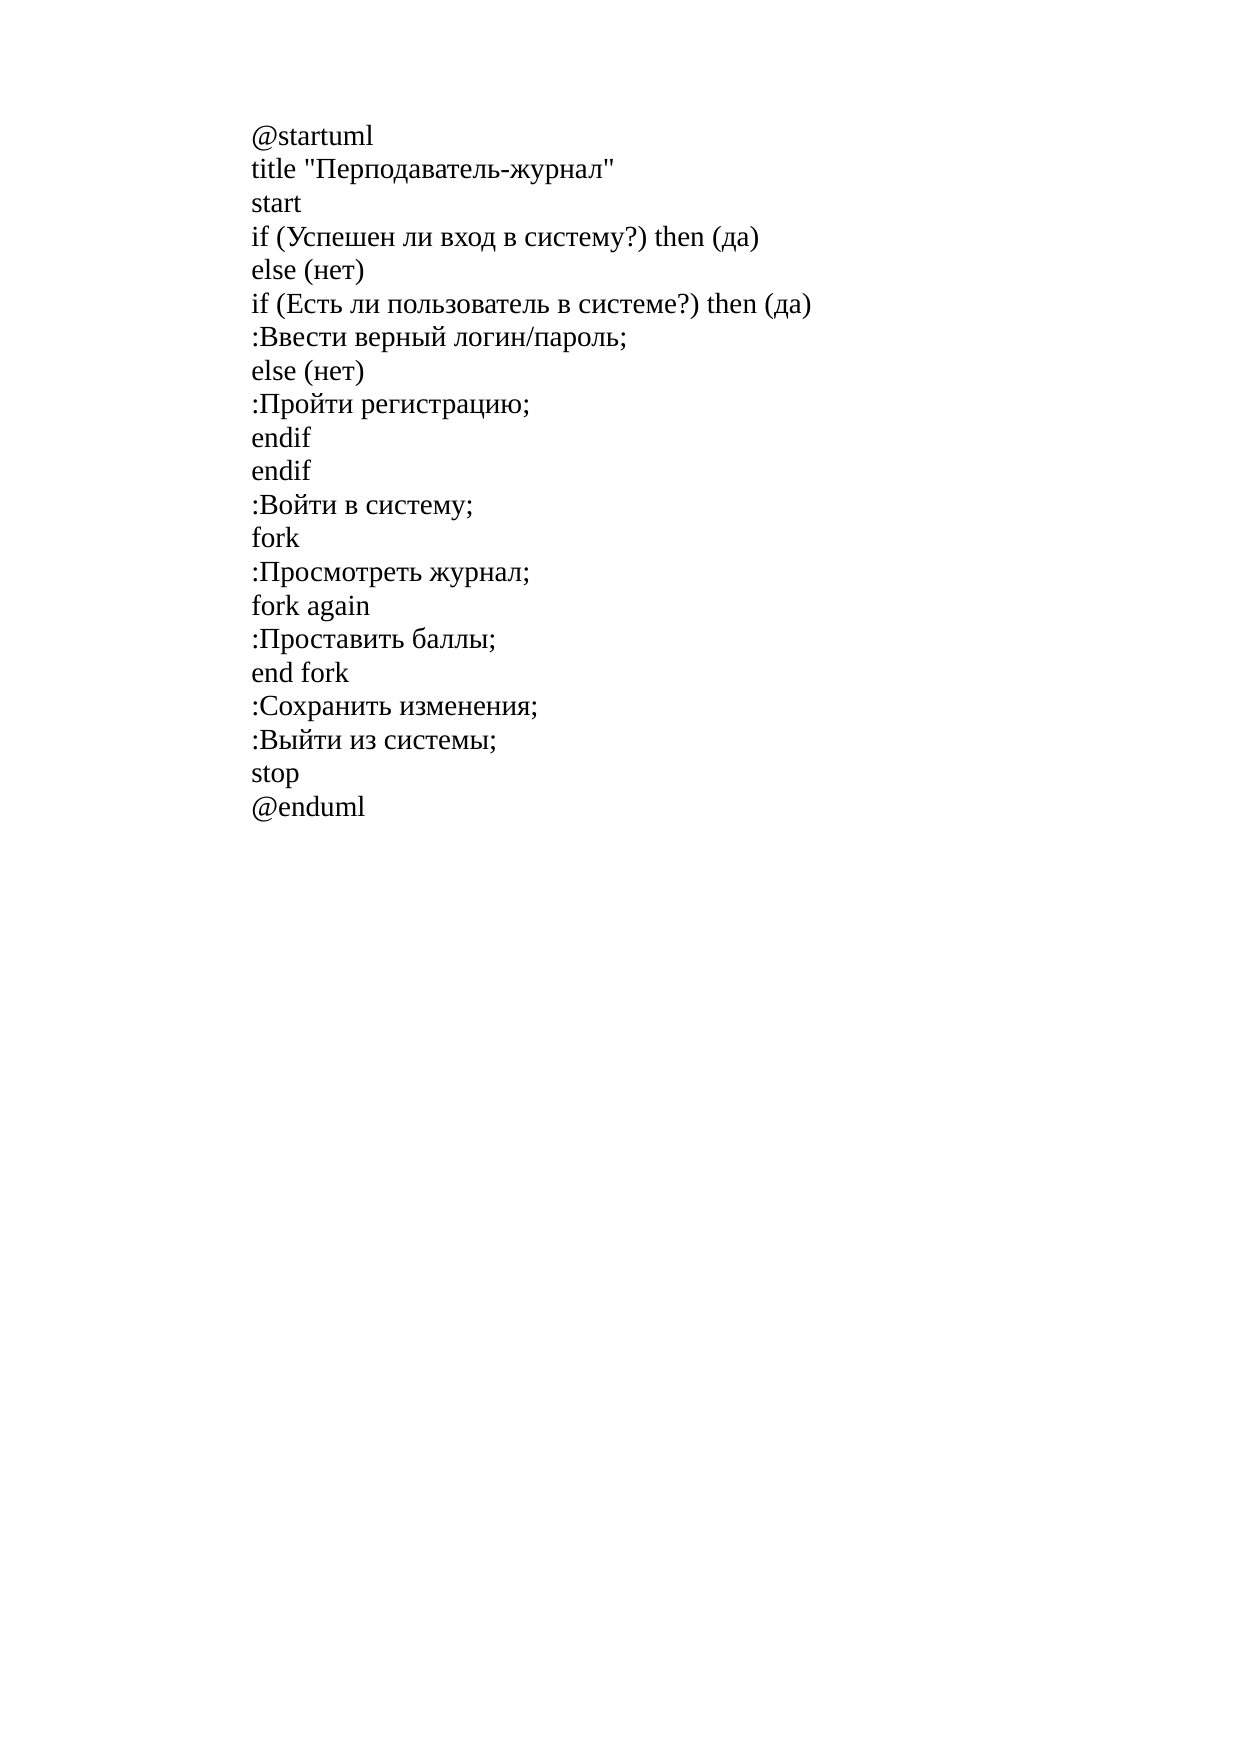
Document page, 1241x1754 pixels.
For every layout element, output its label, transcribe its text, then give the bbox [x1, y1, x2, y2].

text @startuml [177, 118, 1152, 152]
text fork again [177, 588, 1152, 621]
text if (Есть ли пользователь в системе?) then (да) [177, 286, 1152, 319]
text endif [177, 453, 1152, 487]
text :Просмотреть журнал; [177, 554, 1152, 588]
text :Войти в систему; [177, 487, 1152, 521]
text endif [177, 420, 1152, 453]
text else (нет) [177, 353, 1152, 386]
text :Выйти из системы; [177, 722, 1152, 755]
text else (нет) [177, 252, 1152, 286]
text stop [177, 755, 1152, 789]
text end fork [177, 655, 1152, 688]
text if (Успешен ли вход в систему?) then (да) [177, 219, 1152, 252]
text :Сохранить изменения; [177, 688, 1152, 722]
text :Ввести верный логин/пароль; [177, 319, 1152, 353]
text title "Перподаватель-журнал" [177, 152, 1152, 185]
text :Проставить баллы; [177, 621, 1152, 655]
text :Пройти регистрацию; [177, 386, 1152, 420]
text start [177, 185, 1152, 219]
text @enduml [177, 789, 1152, 822]
text fork [177, 521, 1152, 554]
